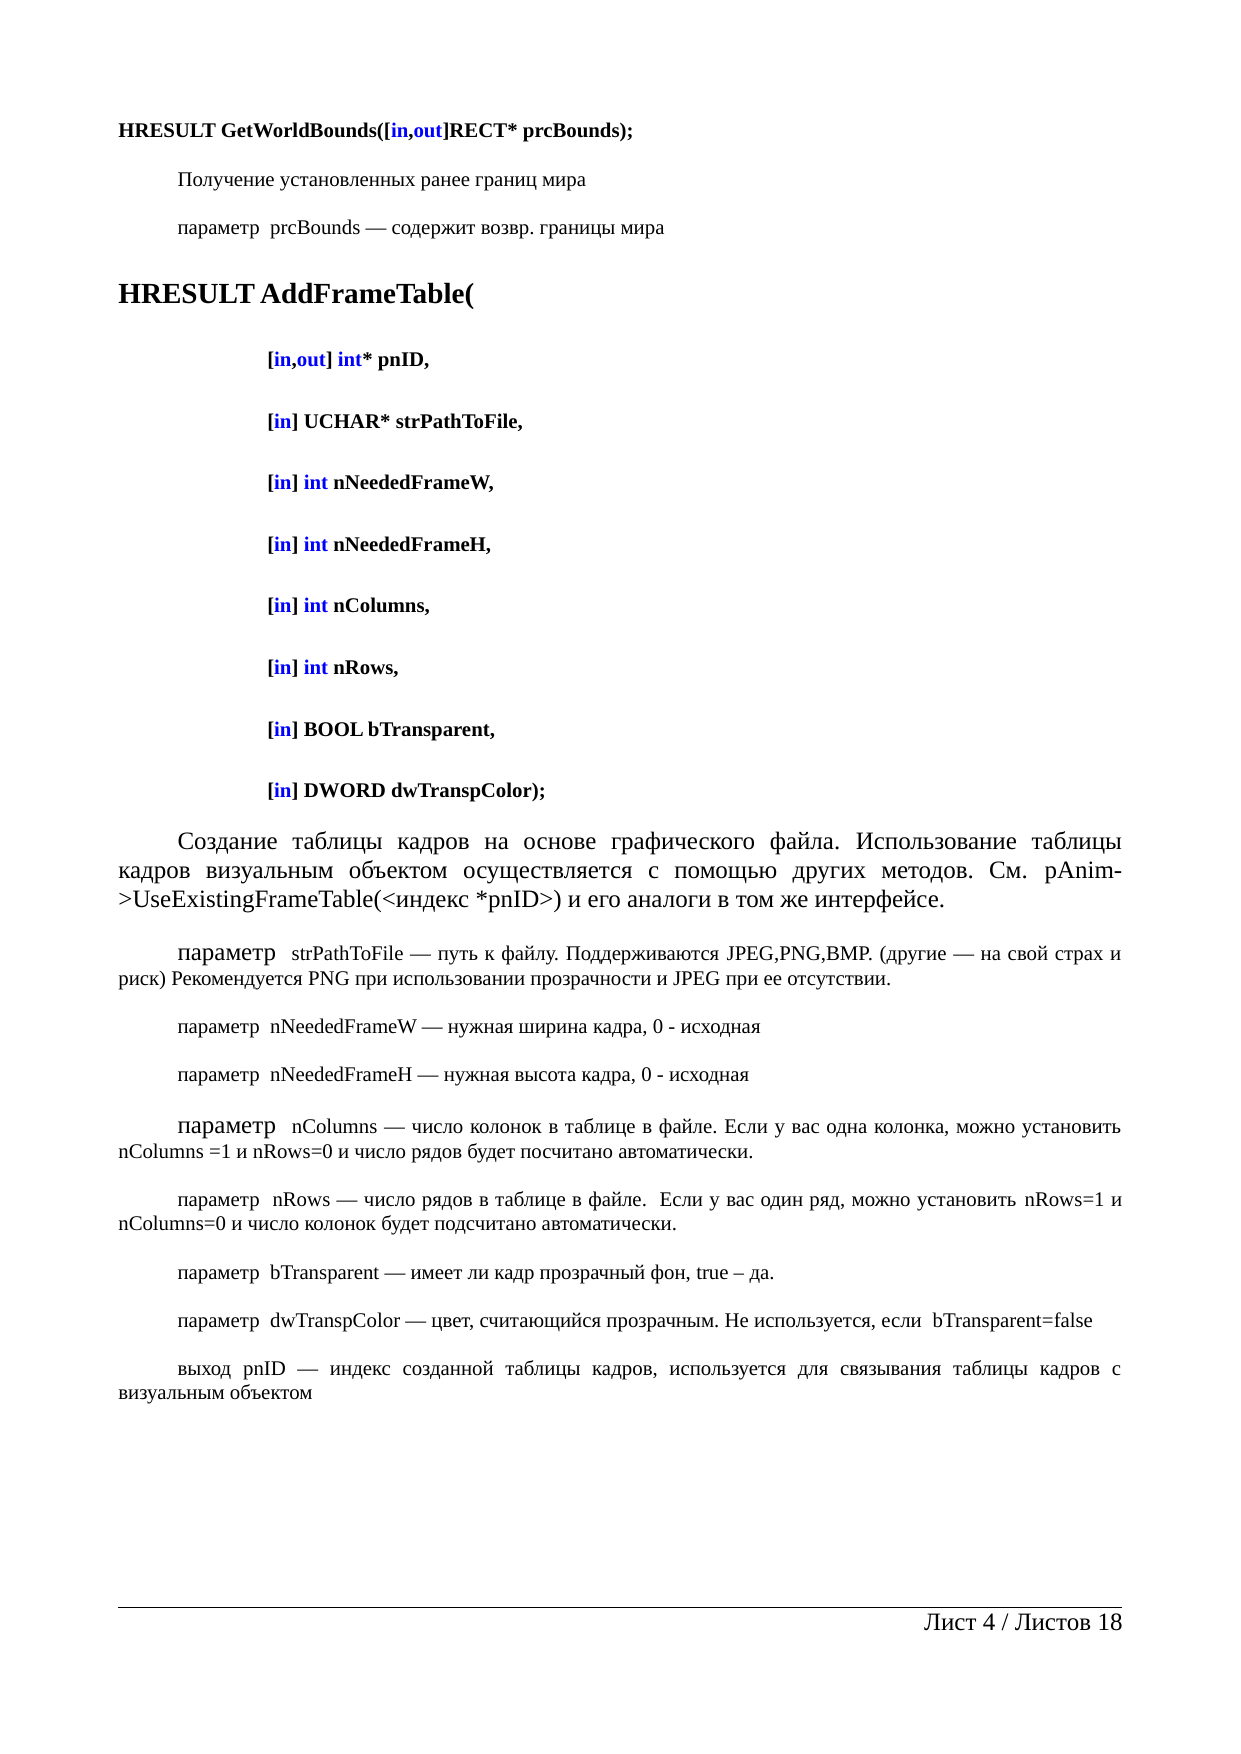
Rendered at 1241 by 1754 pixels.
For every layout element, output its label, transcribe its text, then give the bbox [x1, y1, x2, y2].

subtitle [in] UCHAR* strPathToFile, [118, 409, 1122, 433]
subtitle [in,out] int* pnID, [118, 347, 1122, 371]
text параметр nNeededFrameW — нужная ширина кадра, 0 - исходная [118, 1014, 1122, 1038]
text параметр strPathToFile — путь к файлу. Поддерживаются JPEG,PNG,BMP. (другие — на свой страх и риск) Рекомендуется PNG при использовании прозрачности и JPEG при ее отсутствии. [118, 937, 1122, 990]
text параметр nRows — число рядов в таблице в файле. Если у вас один ряд, можно установить nRows=1 и nColumns=0 и число колонок будет подсчитано автоматически. [118, 1187, 1122, 1235]
text параметр bTransparent — имеет ли кадр прозрачный фон, true – да. [118, 1259, 1122, 1284]
text Получение установленных ранее границ мира [118, 166, 1122, 191]
subtitle HRESULT GetWorldBounds([in,out]RECT* prcBounds); [118, 118, 1122, 142]
subtitle [in] int nNeededFrameW, [118, 470, 1122, 494]
subtitle [in] int nNeededFrameH, [118, 532, 1122, 556]
text параметр prcBounds — содержит возвр. границы мира [118, 215, 1122, 239]
text выход pnID — индекс созданной таблицы кадров, используется для связывания таблицы кадров с визуальным объектом [118, 1356, 1122, 1404]
subtitle HRESULT AddFrameTable( [118, 276, 1122, 310]
text параметр dwTranspColor — цвет, считающийся прозрачным. Не используется, если bTransparent=false [118, 1308, 1122, 1332]
text Создание таблицы кадров на основе графического файла. Использование таблицы кадров визуальным объектом осуществляется с помощью других методов. См. pAnim->UseExistingFrameTable(<индекс *pnID>) и его аналоги в том же интерфейсе. [118, 826, 1122, 913]
subtitle [in] int nColumns, [118, 593, 1122, 617]
text параметр nNeededFrameH — нужная высота кадра, 0 - исходная [118, 1062, 1122, 1086]
subtitle [in] BOOL bTransparent, [118, 717, 1122, 741]
text параметр nColumns — число колонок в таблице в файле. Если у вас одна колонка, можно установить nColumns =1 и nRows=0 и число рядов будет посчитано автоматически. [118, 1110, 1122, 1163]
subtitle [in] int nRows, [118, 655, 1122, 679]
subtitle [in] DWORD dwTranspColor); [118, 778, 1122, 802]
